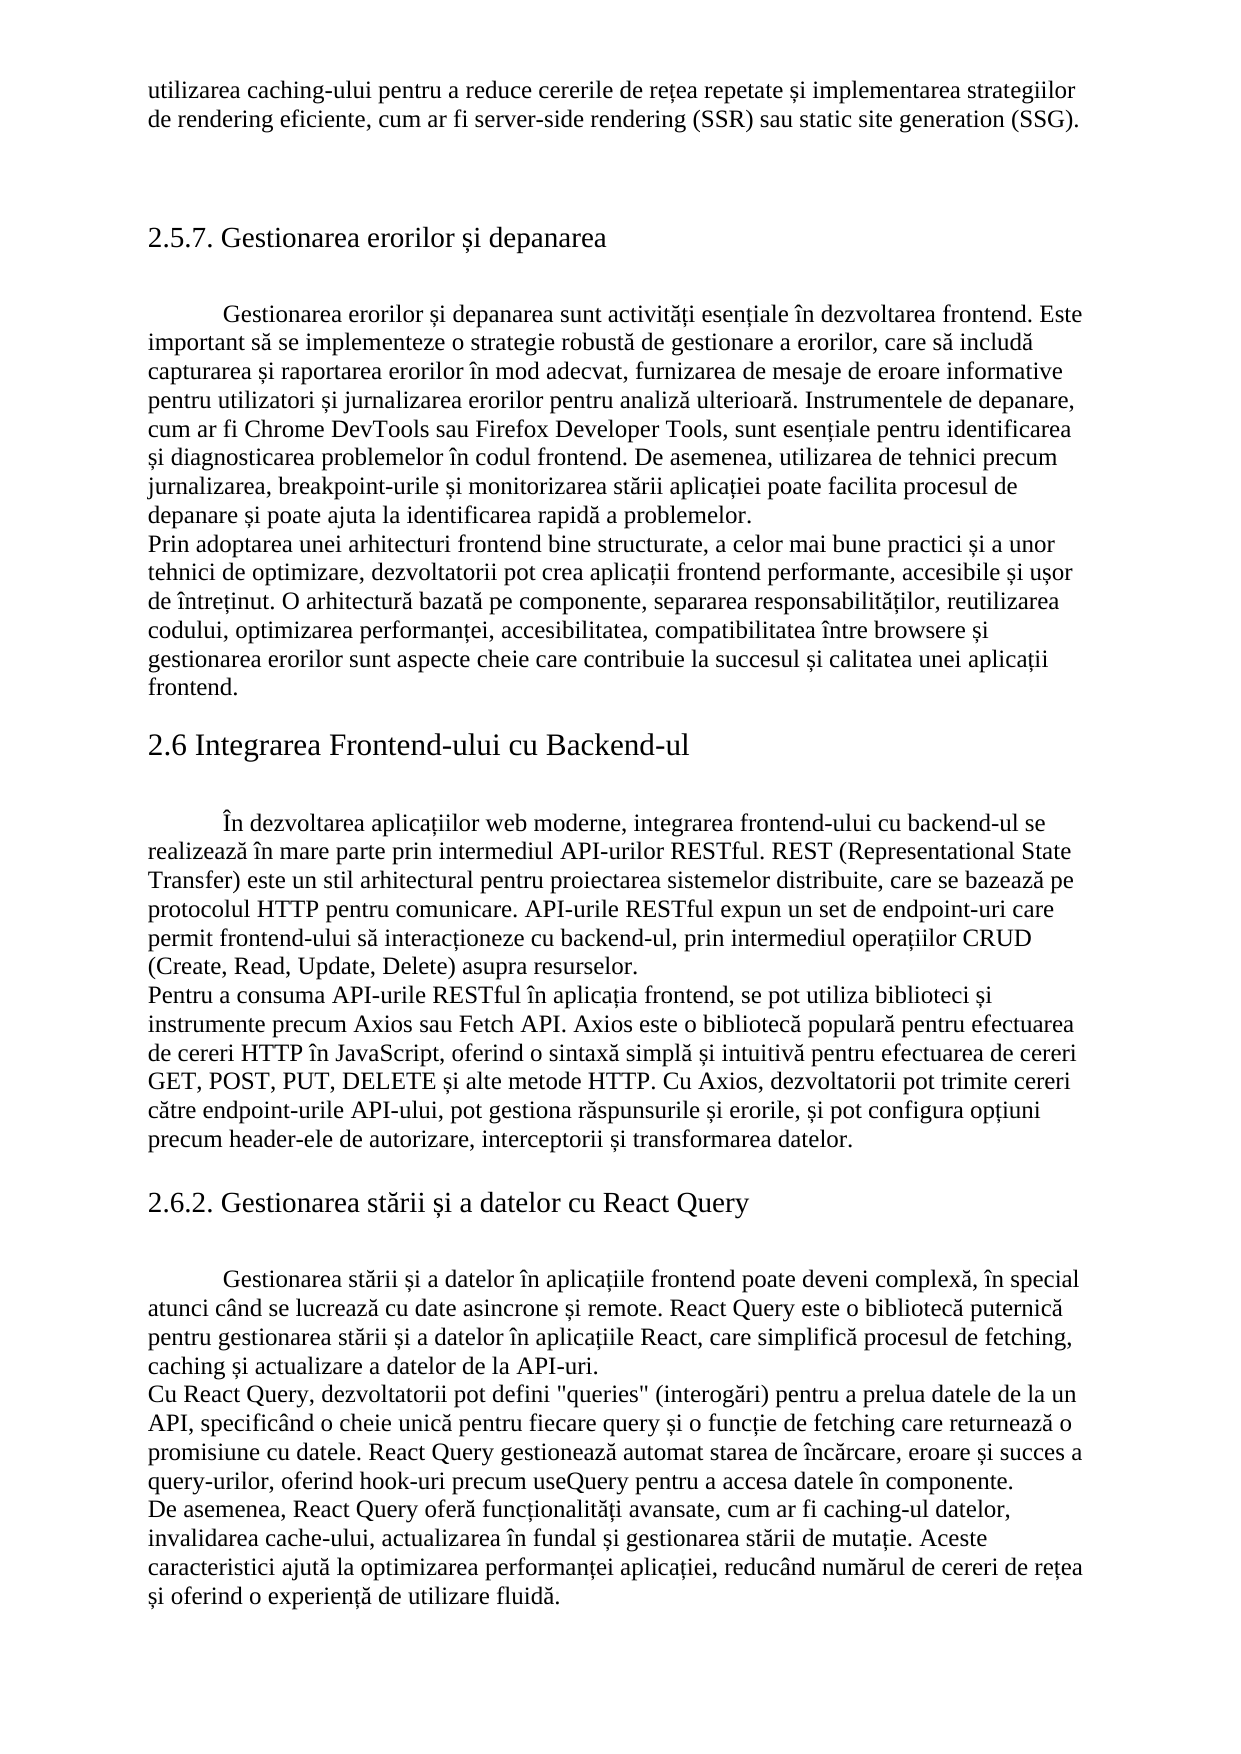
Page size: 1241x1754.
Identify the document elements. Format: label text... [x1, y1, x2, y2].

subtitle 2.6.2. Gestionarea stării și a datelor cu React Query [148, 1186, 1092, 1219]
text Prin adoptarea unei arhitecturi frontend bine structurate, a celor mai bune practici și a unor tehnici de optimizare, dezvoltatorii pot crea aplicații frontend performante, accesibile și ușor de întreținut. O arhitectură bazată pe componente, separarea responsabilităților, reutilizarea codului, optimizarea performanței, accesibilitatea, compatibilitatea între browsere și gestionarea erorilor sunt aspecte cheie care contribuie la succesul și calitatea unei aplicații frontend. [148, 529, 1092, 701]
subtitle 2.5.7. Gestionarea erorilor și depanarea [148, 220, 1092, 253]
text În dezvoltarea aplicațiilor web moderne, integrarea frontend-ului cu backend-ul se realizează în mare parte prin intermediul API-urilor RESTful. REST (Representational State Transfer) este un stil arhitectural pentru proiectarea sistemelor distribuite, care se bazează pe protocolul HTTP pentru comunicare. API-urile RESTful expun un set de endpoint-uri care permit frontend-ului să interacționeze cu backend-ul, prin intermediul operațiilor CRUD (Create, Read, Update, Delete) asupra resurselor. [148, 808, 1092, 980]
text Gestionarea stării și a datelor în aplicațiile frontend poate deveni complexă, în special atunci când se lucrează cu date asincrone și remote. React Query este o bibliotecă puternică pentru gestionarea stării și a datelor în aplicațiile React, care simplifică procesul de fetching, caching și actualizare a datelor de la API-uri. [148, 1264, 1092, 1379]
text utilizarea caching-ului pentru a reduce cererile de rețea repetate și implementarea strategiilor de rendering eficiente, cum ar fi server-side rendering (SSR) sau static site generation (SSG). [148, 75, 1092, 132]
text Pentru a consuma API-urile RESTful în aplicația frontend, se pot utiliza biblioteci și instrumente precum Axios sau Fetch API. Axios este o bibliotecă populară pentru efectuarea de cereri HTTP în JavaScript, oferind o sintaxă simplă și intuitivă pentru efectuarea de cereri GET, POST, PUT, DELETE și alte metode HTTP. Cu Axios, dezvoltatorii pot trimite cereri către endpoint-urile API-ului, pot gestiona răspunsurile și erorile, și pot configura opțiuni precum header-ele de autorizare, interceptorii și transformarea datelor. [148, 980, 1092, 1153]
text Gestionarea erorilor și depanarea sunt activități esențiale în dezvoltarea frontend. Este important să se implementeze o strategie robustă de gestionare a erorilor, care să includă capturarea și raportarea erorilor în mod adecvat, furnizarea de mesaje de eroare informative pentru utilizatori și jurnalizarea erorilor pentru analiză ulterioară. Instrumentele de depanare, cum ar fi Chrome DevTools sau Firefox Developer Tools, sunt esențiale pentru identificarea și diagnosticarea problemelor în codul frontend. De asemenea, utilizarea de tehnici precum jurnalizarea, breakpoint-urile și monitorizarea stării aplicației poate facilita procesul de depanare și poate ajuta la identificarea rapidă a problemelor. [148, 299, 1092, 529]
subtitle 2.6 Integrarea Frontend-ului cu Backend-ul [148, 726, 1092, 762]
text Cu React Query, dezvoltatorii pot defini "queries" (interogări) pentru a prelua datele de la un API, specificând o cheie unică pentru fiecare query și o funcție de fetching care returnează o promisiune cu datele. React Query gestionează automat starea de încărcare, eroare și succes a query-urilor, oferind hook-uri precum useQuery pentru a accesa datele în componente. [148, 1379, 1092, 1494]
text De asemenea, React Query oferă funcționalități avansate, cum ar fi caching-ul datelor, invalidarea cache-ului, actualizarea în fundal și gestionarea stării de mutație. Aceste caracteristici ajută la optimizarea performanței aplicației, reducând numărul de cereri de rețea și oferind o experiență de utilizare fluidă. [148, 1494, 1092, 1609]
